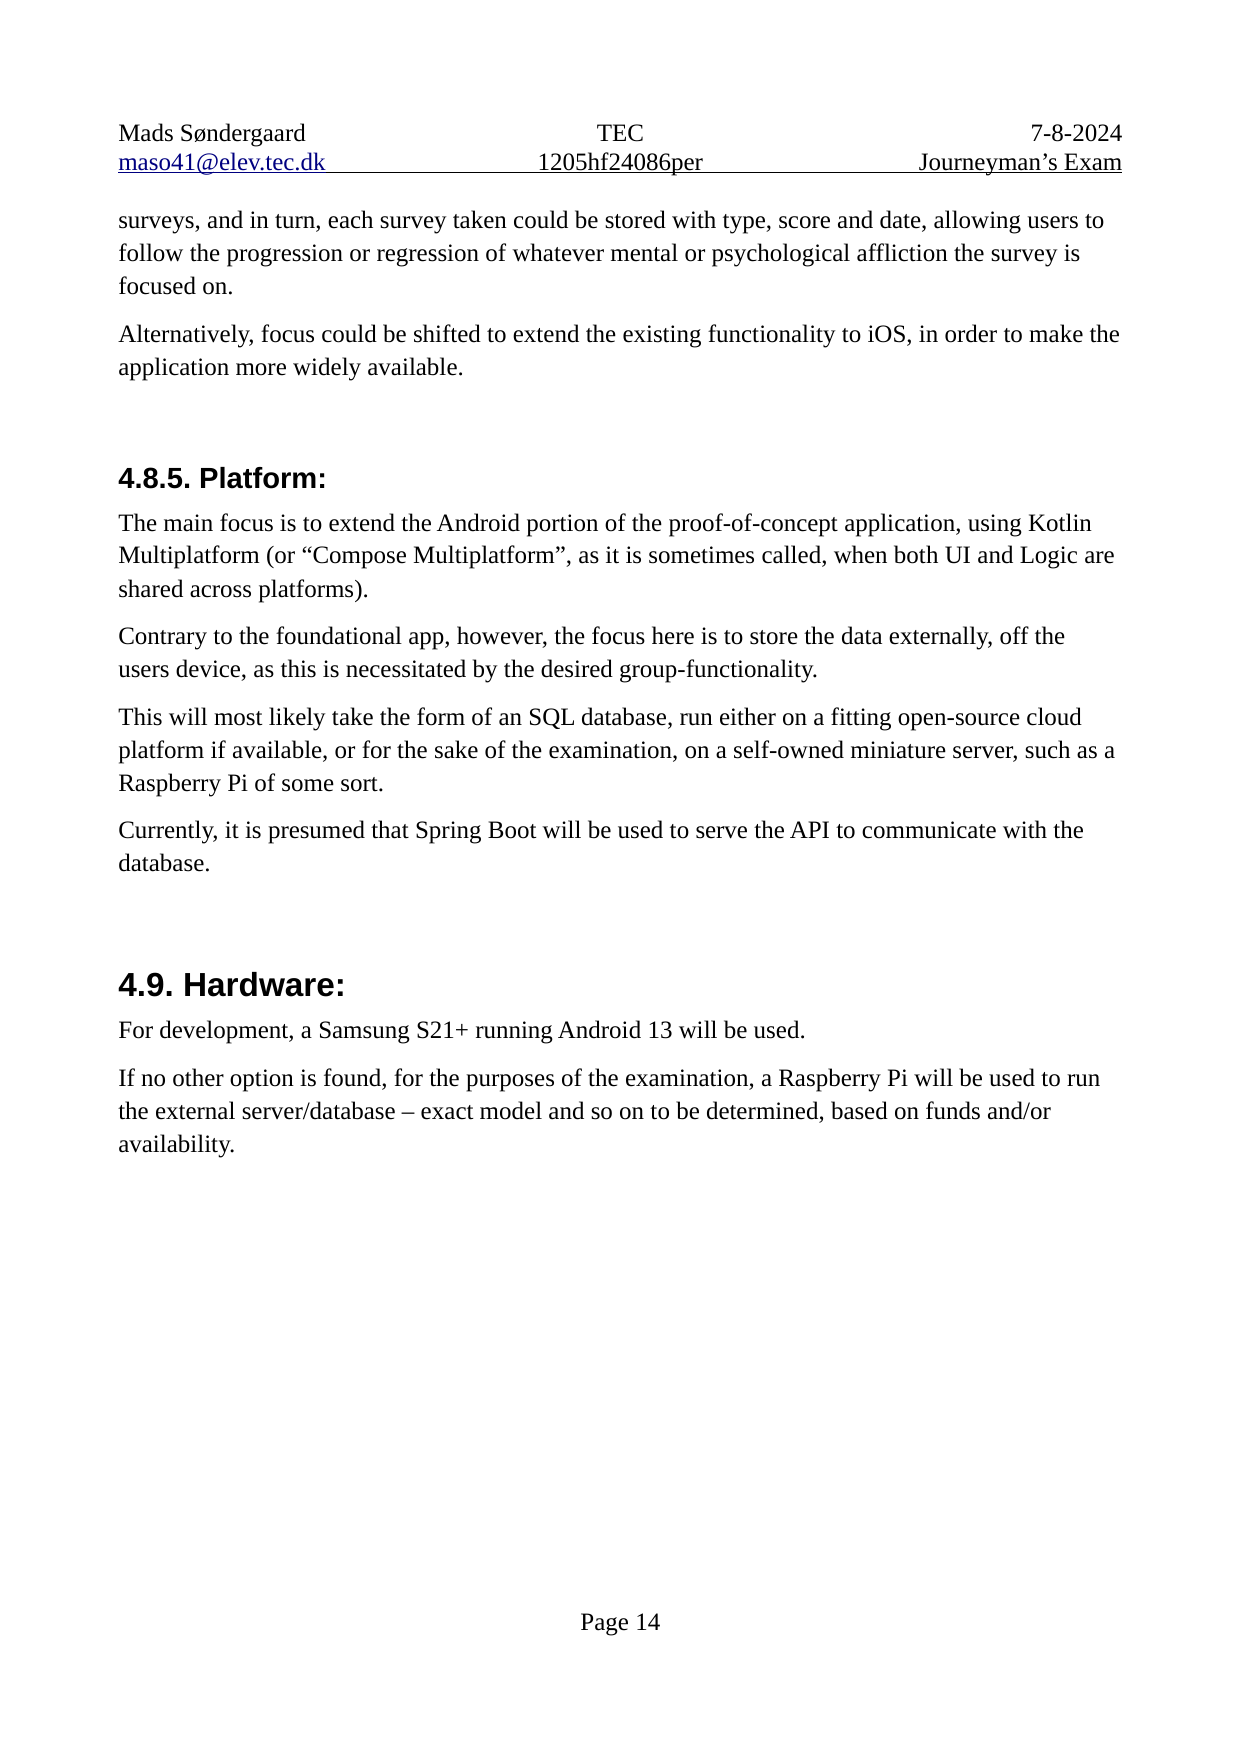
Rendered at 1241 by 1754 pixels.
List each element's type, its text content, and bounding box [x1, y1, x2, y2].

text This will most likely take the form of an SQL database, run either on a fitting open-source cloud platform if available, or for the sake of the examination, on a self-owned miniature server, such as a Raspberry Pi of some sort. [118, 702, 1122, 797]
text For development, a Samsung S21+ running Android 13 will be used. [118, 1016, 1122, 1044]
text If no other option is found, for the purposes of the examination, a Raspberry Pi will be used to run the external server/database – exact model and so on to be determined, based on funds and/or availability. [118, 1063, 1122, 1158]
subtitle 4.9. Hardware: [118, 964, 1122, 1003]
text Alternatively, focus could be shifted to extend the existing functionality to iOS, in order to make the application more widely available. [118, 319, 1122, 381]
text Contrary to the foundational app, however, the focus here is to store the data externally, off the users device, as this is necessitated by the desired group-functionality. [118, 621, 1122, 683]
text The main focus is to extend the Android portion of the proof-of-concept application, using Kotlin Multiplatform (or “Compose Multiplatform”, as it is sometimes called, when both UI and Logic are shared across platforms). [118, 508, 1122, 602]
text surveys, and in turn, each survey taken could be stored with type, score and date, allowing users to follow the progression or regression of whatever mental or psychological affliction the survey is focused on. [118, 205, 1122, 300]
subtitle 4.8.5. Platform: [118, 462, 1122, 495]
text Currently, it is presumed that Spring Boot will be used to serve the API to communicate with the database. [118, 816, 1122, 877]
